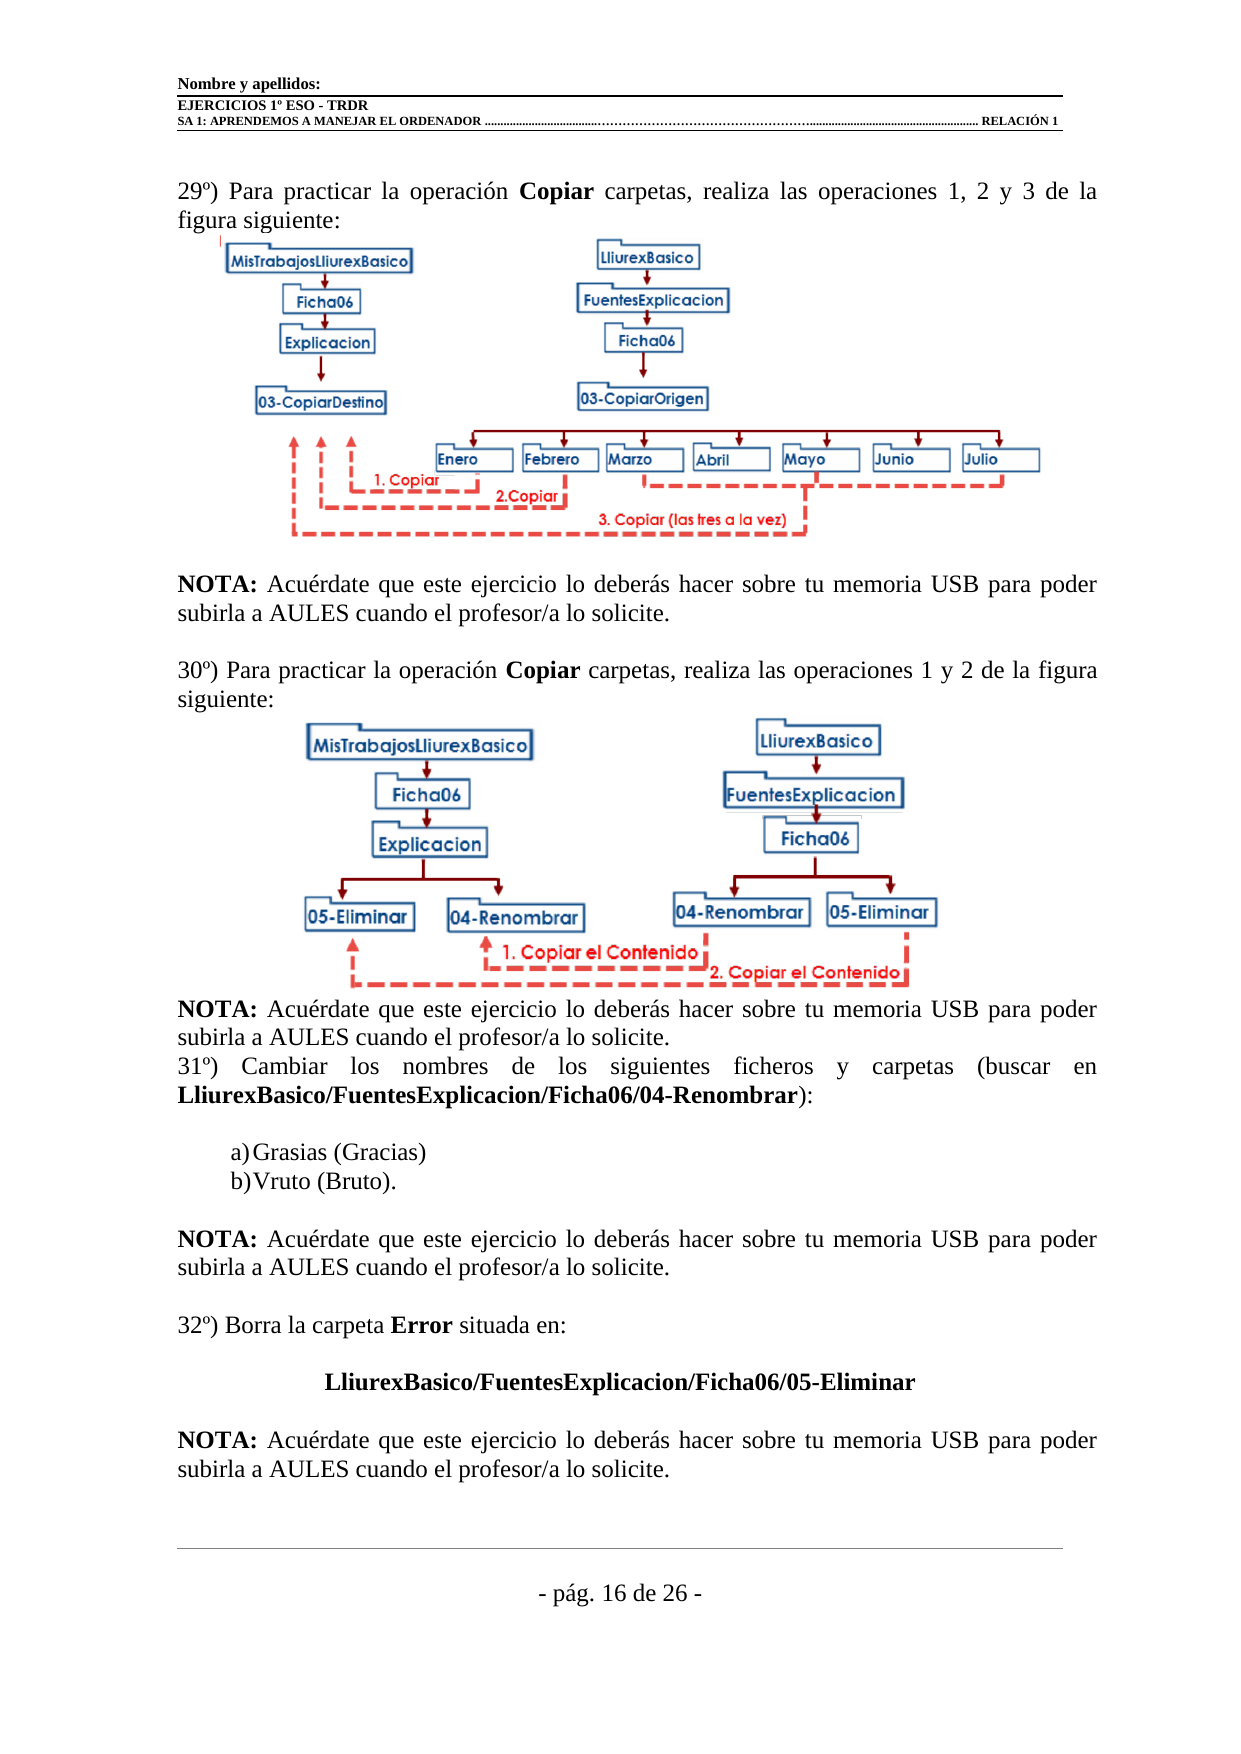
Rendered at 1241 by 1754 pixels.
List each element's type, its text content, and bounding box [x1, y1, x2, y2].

text NOTA: Acuérdate que este ejercicio lo deberás hacer sobre tu memoria USB para poder subirla a AULES cuando el profesor/a lo solicite. [177, 713, 1098, 1051]
text 32º) Borra la carpeta Error situada en: [177, 1310, 1098, 1339]
list Grasias (Gracias) [230, 1137, 1098, 1166]
text 30º) Para practicar la operación Copiar carpetas, realiza las operaciones 1 y 2 de la figura siguiente: [177, 656, 1098, 713]
text NOTA: Acuérdate que este ejercicio lo deberás hacer sobre tu memoria USB para poder subirla a AULES cuando el profesor/a lo solicite. [177, 1425, 1098, 1482]
text NOTA: Acuérdate que este ejercicio lo deberás hacer sobre tu memoria USB para poder subirla a AULES cuando el profesor/a lo solicite. [177, 1224, 1098, 1281]
text 29º) Para practicar la operación Copiar carpetas, realiza las operaciones 1, 2 y 3 de la figura siguiente: [177, 176, 1098, 234]
text LliurexBasico/FuentesExplicacion/Ficha06/05-Eliminar [177, 1367, 1063, 1396]
picture [219, 233, 1044, 541]
list Vruto (Bruto). [230, 1166, 1098, 1195]
picture [298, 713, 942, 994]
text 31º) Cambiar los nombres de los siguientes ficheros y carpetas (buscar en LliurexBasico/FuentesExplicacion/Ficha06/04-Renombrar): [177, 1051, 1098, 1109]
text NOTA: Acuérdate que este ejercicio lo deberás hacer sobre tu memoria USB para poder subirla a AULES cuando el profesor/a lo solicite. [177, 569, 1098, 627]
